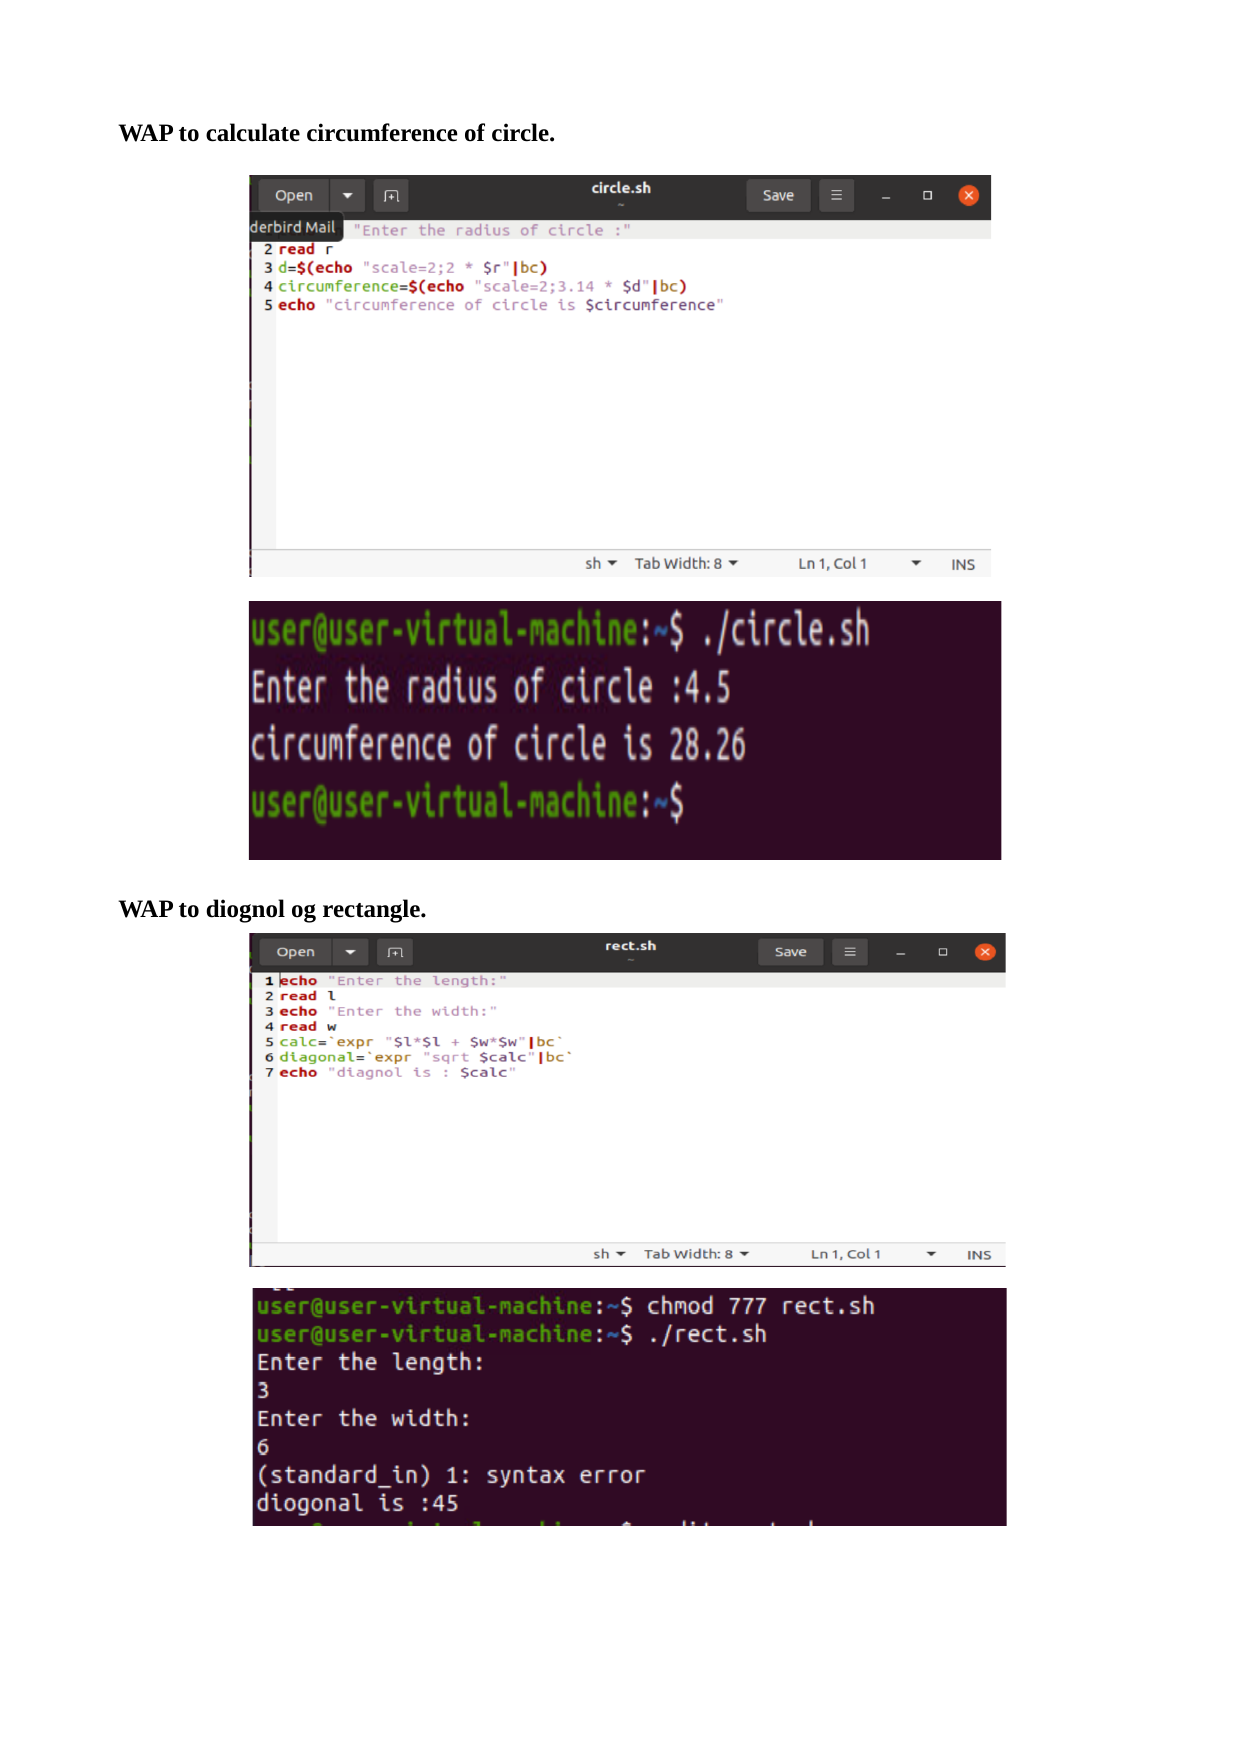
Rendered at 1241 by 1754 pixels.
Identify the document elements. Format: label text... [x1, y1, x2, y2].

picture [248, 601, 1002, 860]
text WAP to diognol og rectangle. [118, 894, 1122, 923]
picture [252, 1288, 1007, 1526]
picture [249, 175, 992, 577]
picture [249, 933, 1006, 1267]
text WAP to calculate circumference of circle. [118, 118, 1122, 147]
